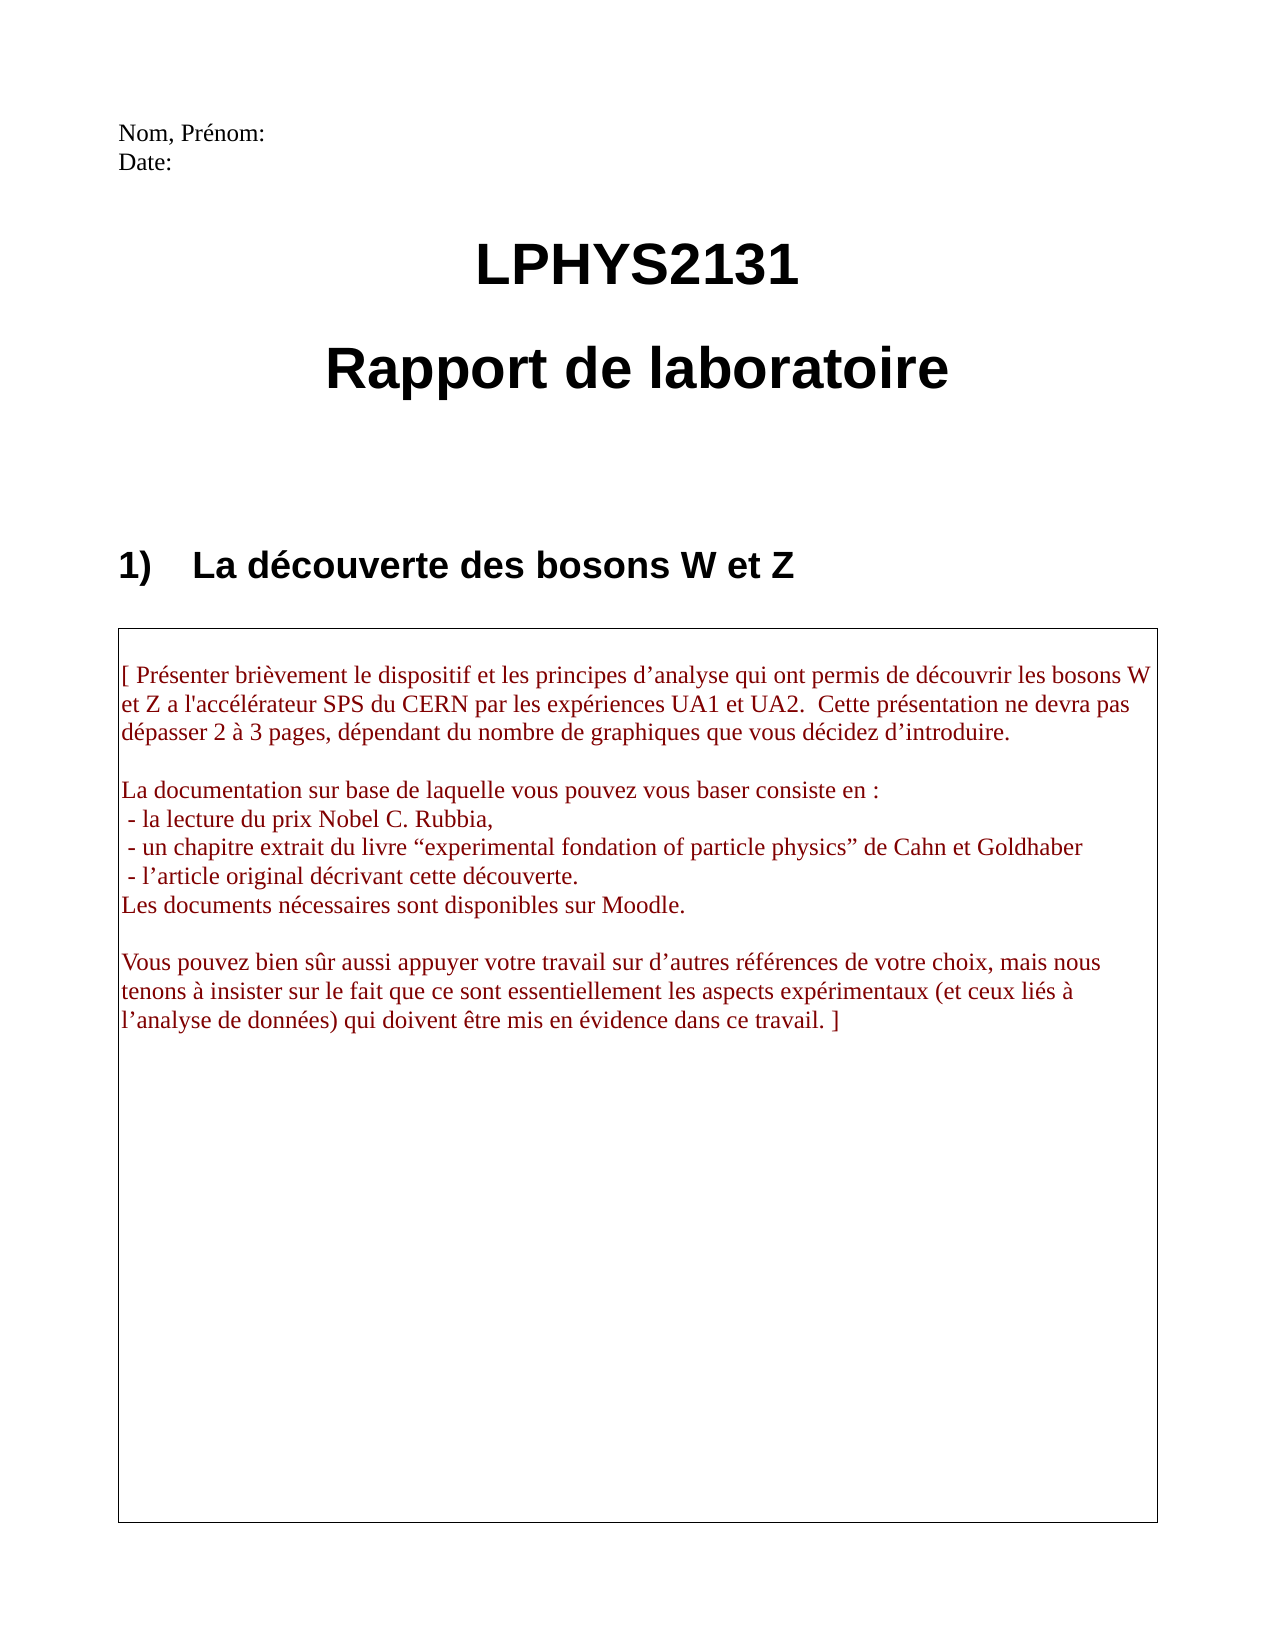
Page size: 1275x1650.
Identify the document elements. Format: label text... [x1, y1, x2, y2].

text Les documents nécessaires sont disponibles sur Moodle. [119, 887, 1157, 919]
subtitle La découverte des bosons W et Z [118, 543, 1157, 587]
title Rapport de laboratoire [118, 334, 1157, 401]
text - l’article original décrivant cette découverte. [119, 858, 1157, 887]
text Nom, Prénom: [118, 118, 1157, 147]
title LPHYS2131 [118, 229, 1157, 296]
text [ Présenter brièvement le dispositif et les principes d’analyse qui ont permis de découvrir les bosons W et Z a l'accélérateur SPS du CERN par les expériences UA1 et UA2. Cette présentation ne devra pas dépasser 2 à 3 pages, dépendant du nombre de graphiques que vous décidez d’introduire. [119, 657, 1157, 746]
text - un chapitre extrait du livre “experimental fondation of particle physics” de Cahn et Goldhaber [119, 829, 1157, 858]
text Date: [118, 147, 1157, 176]
text Vous pouvez bien sûr aussi appuyer votre travail sur d’autres références de votre choix, mais nous tenons à insister sur le fait que ce sont essentiellement les aspects expérimentaux (et ceux liés à l’analyse de données) qui doivent être mis en évidence dans ce travail. ] [119, 944, 1157, 1034]
text - la lecture du prix Nobel C. Rubbia, [119, 801, 1157, 829]
text La documentation sur base de laquelle vous pouvez vous baser consiste en : [119, 772, 1157, 801]
